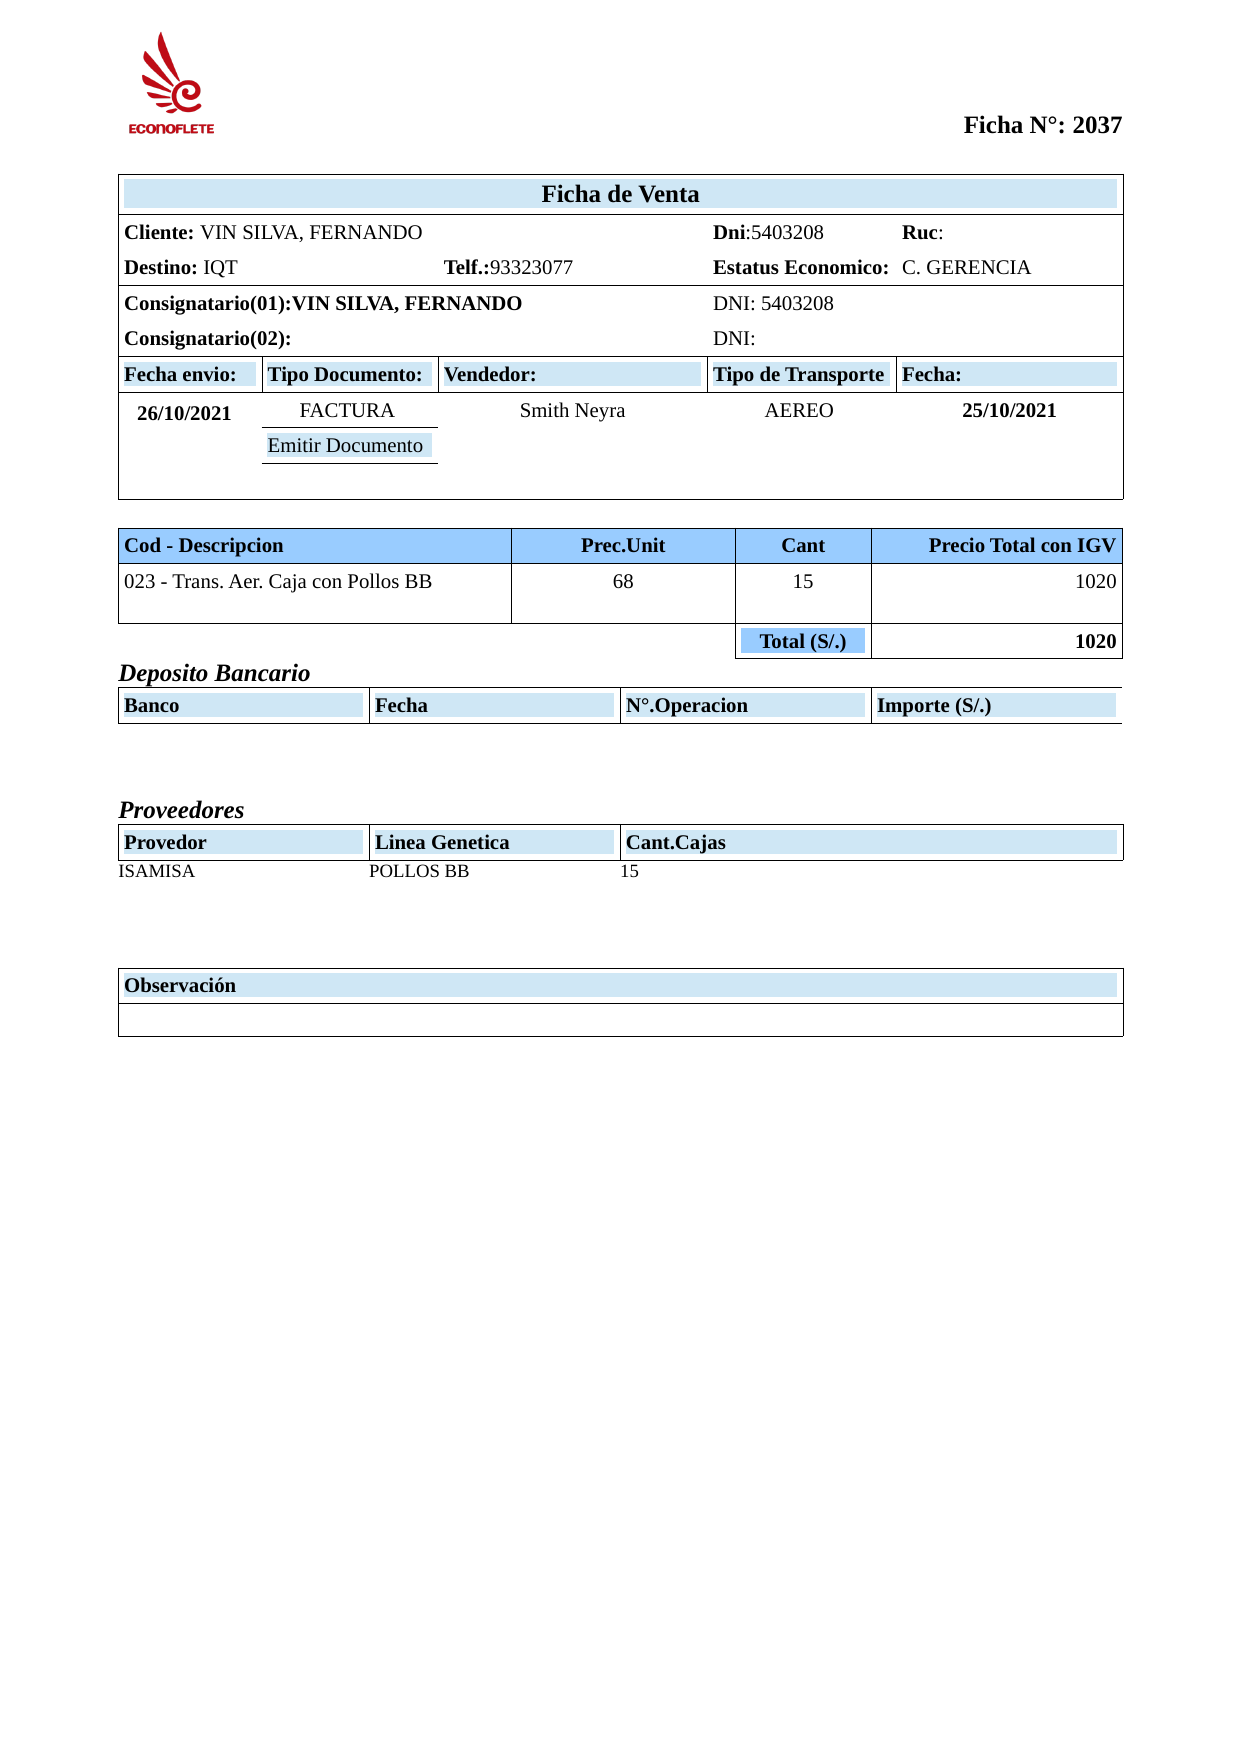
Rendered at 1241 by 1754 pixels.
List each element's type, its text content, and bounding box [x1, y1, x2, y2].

table_cell [369, 946, 620, 967]
table_cell POLLOS BB [369, 861, 620, 881]
table_cell Tipo de Transporte [708, 357, 896, 392]
table_cell [118, 924, 369, 946]
table_cell [620, 946, 1123, 967]
table_cell DNI: [707, 321, 1123, 356]
table_header Importe (S/.) [872, 688, 1122, 723]
table_cell [119, 1004, 1123, 1036]
table_cell Fecha envio: [119, 357, 262, 392]
table_cell Dni:5403208 [707, 215, 896, 249]
table_cell [620, 771, 871, 795]
table_header Precio Total con IGV [872, 529, 1122, 563]
table_cell Destino: IQT [119, 249, 438, 285]
table_cell [118, 724, 369, 747]
table_cell 023 - Trans. Aer. Caja con Pollos BB [119, 564, 511, 623]
table_cell [369, 724, 620, 747]
table_cell [118, 771, 369, 795]
table_cell AEREO [707, 393, 896, 498]
table_cell [620, 924, 1123, 946]
table_header Linea Genetica [370, 825, 620, 859]
table_header Observación [119, 969, 1123, 1003]
table_cell Consignatario(02): [119, 321, 707, 356]
table_header Ficha de Venta [119, 175, 1123, 214]
table_cell Ruc: [896, 215, 1123, 249]
table_cell 15 [620, 861, 1123, 881]
table_header Prec.Unit [512, 529, 735, 563]
table_cell ISAMISA [118, 861, 369, 881]
table_header Cod - Descripcion [119, 529, 511, 563]
table_cell [369, 924, 620, 946]
table_cell [620, 881, 1123, 903]
table_cell [620, 724, 871, 747]
table_cell 1020 [872, 564, 1122, 623]
table_header Cant [736, 529, 871, 563]
table_cell C. GERENCIA [896, 249, 1123, 285]
table_cell [118, 624, 511, 658]
table_cell FACTURA [262, 393, 438, 427]
table_cell [871, 747, 1122, 771]
table_cell [118, 747, 369, 771]
text Deposito Bancario [118, 658, 1122, 687]
table_cell [511, 624, 735, 658]
table_cell 15 [736, 564, 871, 623]
table_cell 68 [512, 564, 735, 623]
table_cell Consignatario(01):VIN SILVA, FERNANDO [119, 286, 707, 321]
table_header Fecha [370, 688, 620, 723]
table_cell Total (S/.) [736, 624, 871, 658]
table_cell [118, 946, 369, 967]
table_cell Vendedor: [439, 357, 707, 392]
table_header Banco [119, 688, 369, 723]
table_cell [620, 903, 1123, 924]
table_cell Emitir Documento [262, 428, 438, 463]
table_cell 25/10/2021 [896, 393, 1123, 498]
table_cell Telf.:93323077 [438, 249, 707, 285]
table_cell Smith Neyra [438, 393, 707, 498]
table_header N°.Operacion [621, 688, 871, 723]
table_cell [369, 771, 620, 795]
table_cell [118, 881, 369, 903]
table_cell Estatus Economico: [707, 249, 896, 285]
table_cell [118, 903, 369, 924]
table_cell [871, 724, 1122, 747]
table_cell [262, 464, 438, 498]
table_cell 1020 [872, 624, 1122, 658]
table_header Provedor [119, 825, 369, 859]
text Proveedores [118, 795, 1122, 824]
table_cell [620, 747, 871, 771]
table_header Cant.Cajas [621, 825, 1123, 859]
picture [118, 31, 225, 134]
table_cell [369, 903, 620, 924]
table_cell Fecha: [897, 357, 1123, 392]
table_cell Tipo Documento: [263, 357, 438, 392]
table_cell [871, 771, 1122, 795]
table_cell DNI: 5403208 [707, 286, 1123, 321]
table_cell 26/10/2021 [119, 393, 262, 498]
table_cell [369, 747, 620, 771]
table_cell Cliente: VIN SILVA, FERNANDO [119, 215, 707, 249]
table_cell [369, 881, 620, 903]
